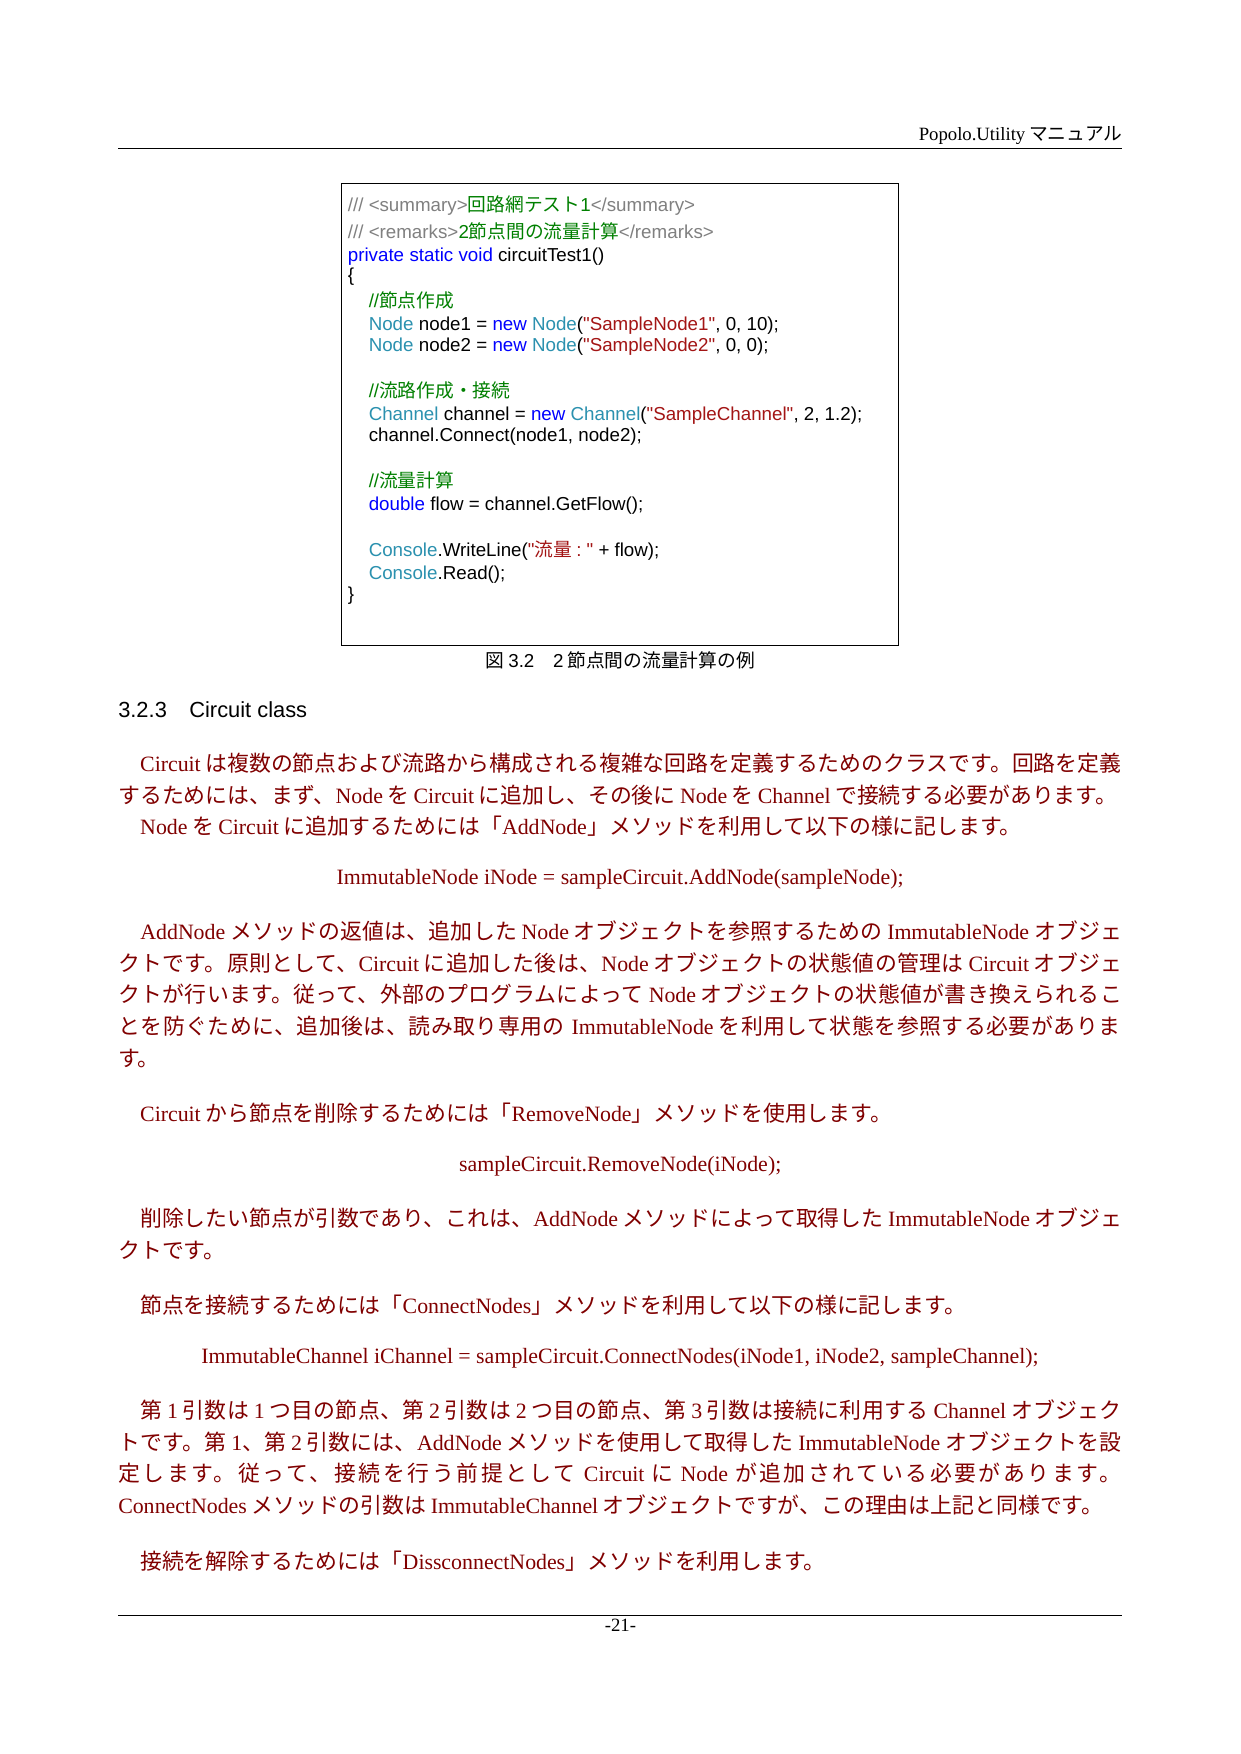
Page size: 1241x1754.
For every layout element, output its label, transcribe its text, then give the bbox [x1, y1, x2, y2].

text 節点を接続するためには「ConnectNodes」メソッドを利用して以下の様に記します。 [118, 1288, 1122, 1320]
text sampleCircuit.RemoveNode(iNode); [118, 1152, 1122, 1177]
subtitle Circuit class [118, 697, 1122, 722]
text 削除したい節点が引数であり、これは、AddNodeメソッドによって取得したImmutableNodeオブジェクトです。 [118, 1201, 1122, 1264]
text 図3.2 2節点間の流量計算の例 [342, 184, 898, 645]
text AddNodeメソッドの返値は、追加したNodeオブジェクトを参照するためのImmutableNodeオブジェクトです。原則として、Circuitに追加した後は、Nodeオブジェクトの状態値の管理はCircuitオブジェクトが行います。従って、外部のプログラムによってNodeオブジェクトの状態値が書き換えられることを防ぐために、追加後は、読み取り専用のImmutableNodeを利用して状態を参照する必要があります。 [118, 914, 1122, 1072]
text 接続を解除するためには「DissconnectNodes」メソッドを利用します。 [118, 1544, 1122, 1576]
text ImmutableNode iNode = sampleCircuit.AddNode(sampleNode); [118, 865, 1122, 889]
text 図3.2 2節点間の流量計算の例 [342, 646, 898, 673]
text Circuitから節点を削除するためには「RemoveNode」メソッドを使用します。 [118, 1096, 1122, 1128]
text Circuitは複数の節点および流路から構成される複雑な回路を定義するためのクラスです。回路を定義するためには、まず、NodeをCircuitに追加し、その後にNodeをChannelで接続する必要があります。 [118, 746, 1122, 809]
text NodeをCircuitに追加するためには「AddNode」メソッドを利用して以下の様に記します。 [118, 809, 1122, 841]
text 第1引数は1つ目の節点、第2引数は2つ目の節点、第3引数は接続に利用するChannelオブジェクトです。第1、第2引数には、AddNodeメソッドを使用して取得したImmutableNodeオブジェクトを設定します。従って、接続を行う前提としてCircuitにNodeが追加されている必要があります。 ConnectNodesメソッドの引数はImmutableChannelオブジェクトですが、この理由は上記と同様です。 [118, 1393, 1122, 1520]
text ImmutableChannel iChannel = sampleCircuit.ConnectNodes(iNode1, iNode2, sampleChannel); [118, 1344, 1122, 1369]
